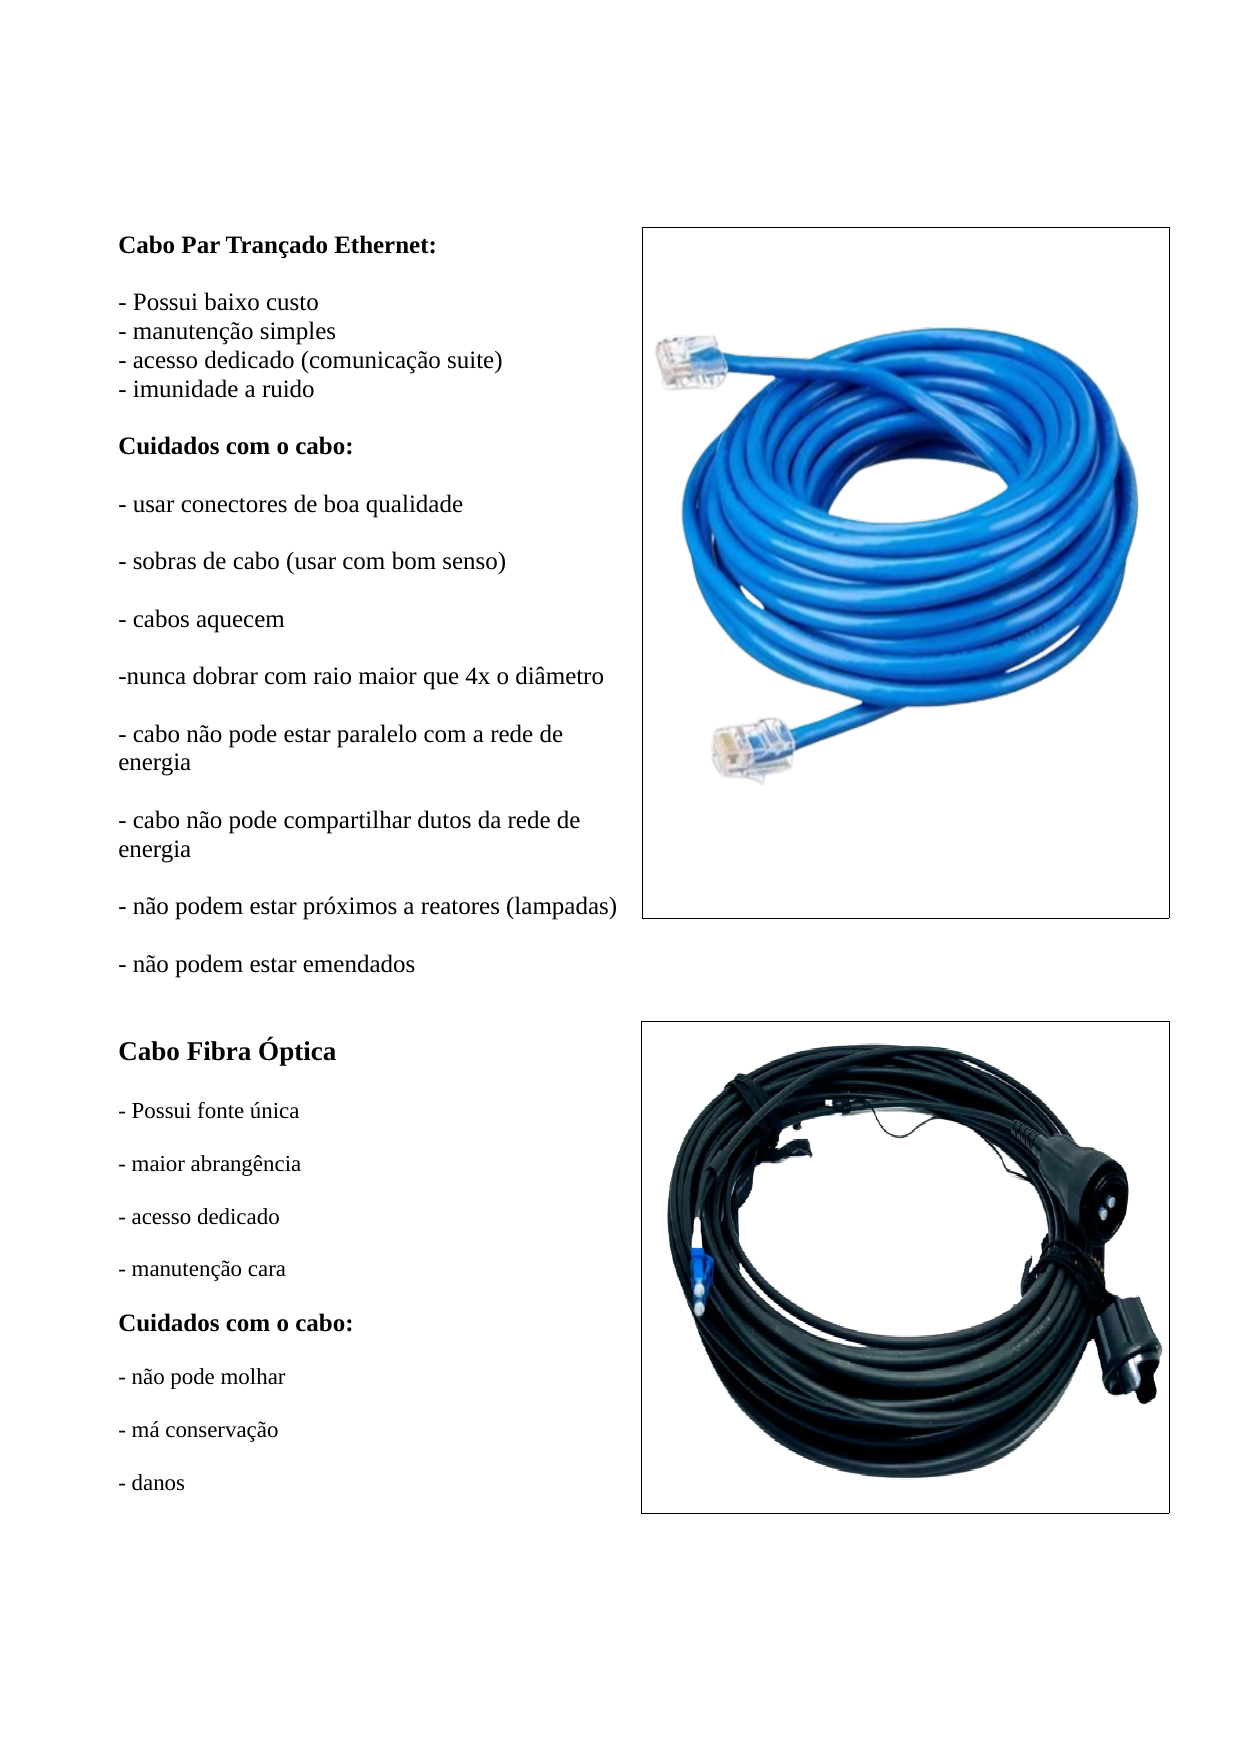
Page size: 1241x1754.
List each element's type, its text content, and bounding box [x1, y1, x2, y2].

text - sobras de cabo (usar com bom senso) [118, 546, 642, 575]
text - imunidade a ruido [118, 374, 642, 402]
picture [645, 230, 1166, 915]
text Cabo Par Trançado Ethernet: [118, 230, 642, 259]
text - usar conectores de boa qualidade [118, 489, 642, 517]
text - cabo não pode compartilhar dutos da rede de energia [118, 805, 642, 862]
text - danos [118, 1469, 641, 1495]
text - não podem estar próximos a reatores (lampadas) [118, 891, 1122, 920]
text - Possui baixo custo [118, 287, 642, 316]
text - acesso dedicado (comunicação suite) [118, 345, 642, 374]
text - maior abrangência [118, 1150, 641, 1176]
text - manutenção cara [118, 1255, 641, 1282]
text Cabo Fibra Óptica [118, 1035, 641, 1066]
text - não podem estar emendados [118, 949, 1122, 977]
text - não pode molhar [118, 1363, 641, 1389]
text - acesso dedicado [118, 1203, 641, 1229]
text - Possui fonte única [118, 1097, 641, 1124]
text - cabos aquecem [118, 604, 642, 632]
text Cuidados com o cabo: [118, 1308, 641, 1337]
text -nunca dobrar com raio maior que 4x o diâmetro [118, 661, 642, 690]
text - cabo não pode estar paralelo com a rede de energia [118, 719, 642, 776]
text - manutenção simples [118, 316, 642, 345]
picture [644, 1023, 1166, 1510]
text - má conservação [118, 1416, 641, 1442]
text [643, 228, 1169, 918]
text Cuidados com o cabo: [118, 431, 642, 460]
